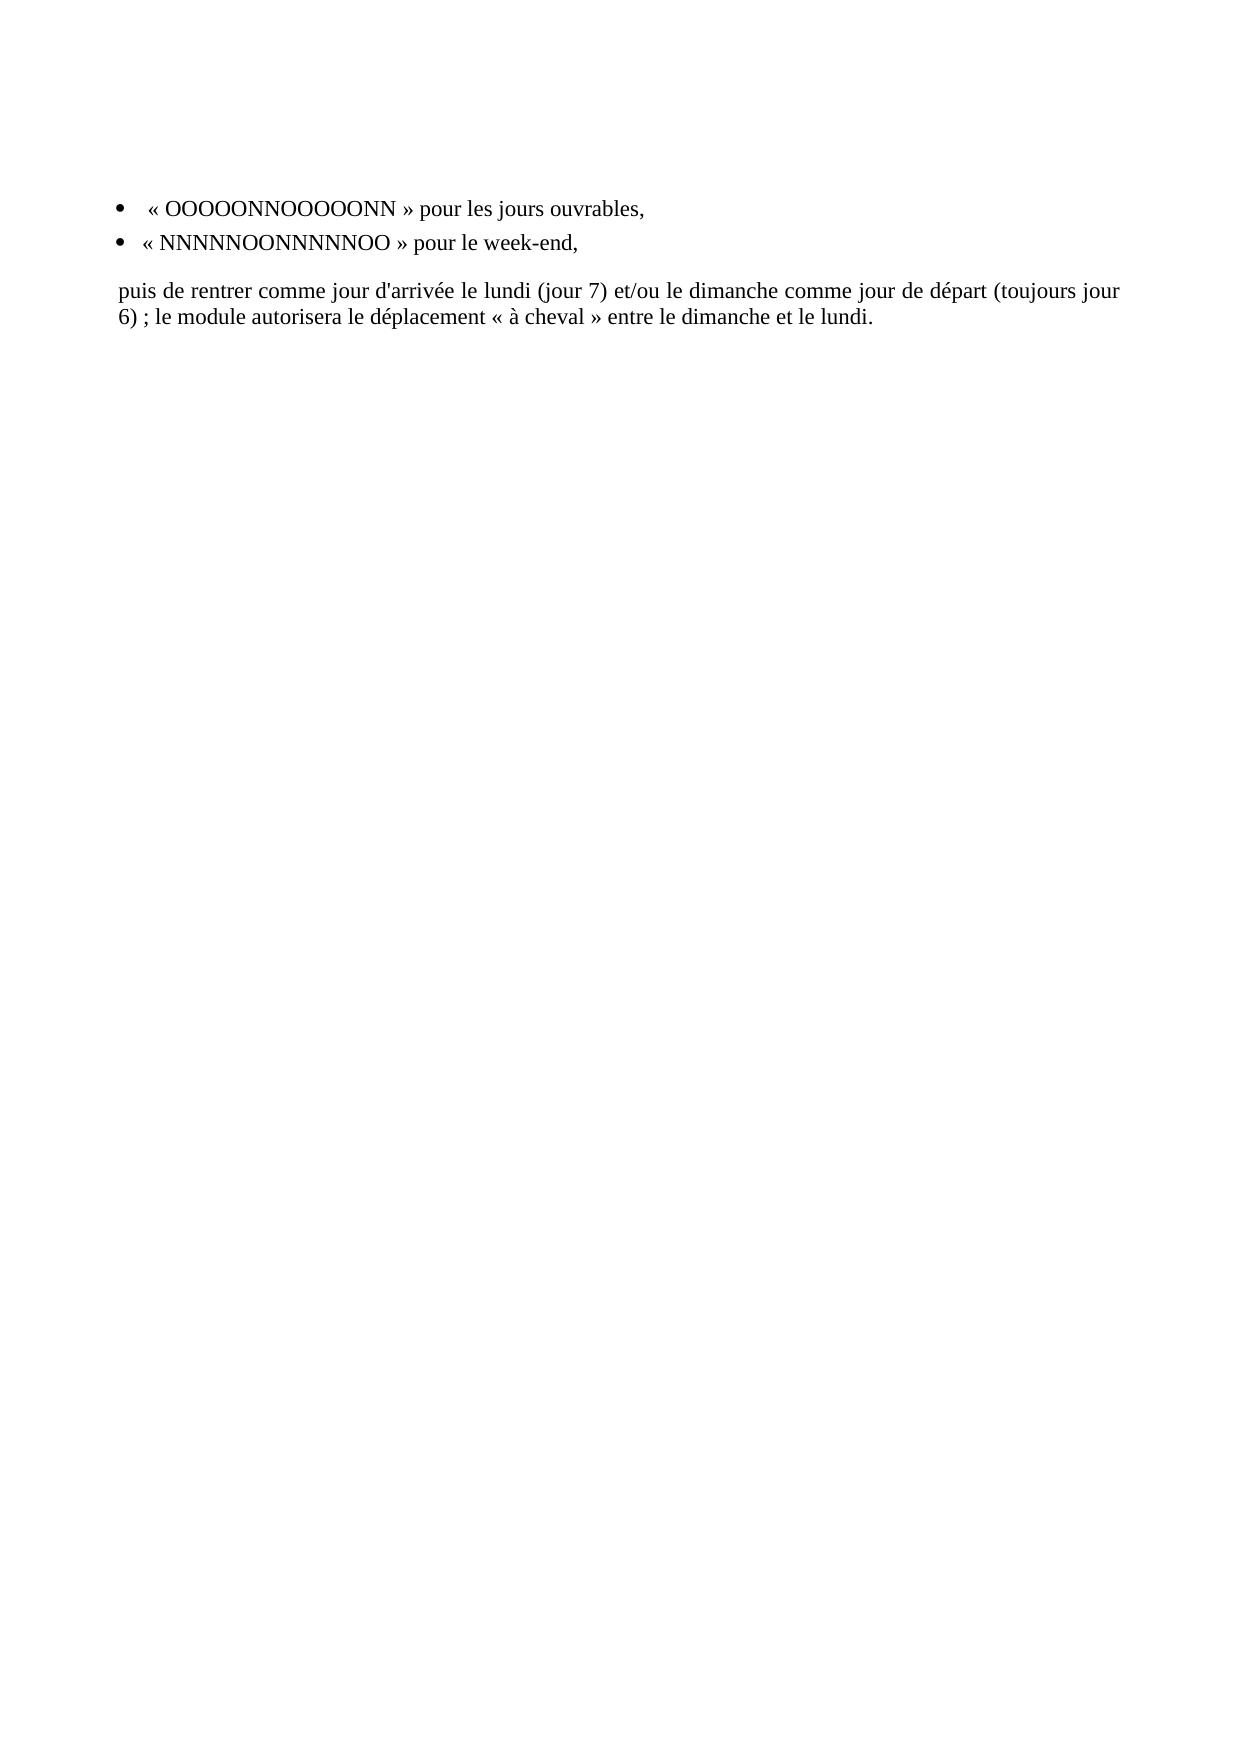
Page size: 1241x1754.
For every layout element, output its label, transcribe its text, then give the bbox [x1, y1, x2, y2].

list « OOOOONNOOOOONN » pour les jours ouvrables, [116, 195, 1127, 221]
text puis de rentrer comme jour d'arrivée le lundi (jour 7) et/ou le dimanche comme jour de départ (toujours jour 6) ; le module autorisera le déplacement « à cheval » entre le dimanche et le lundi. [118, 277, 1122, 329]
list « NNNNNOONNNNNOO » pour le week-end, [116, 229, 1127, 256]
